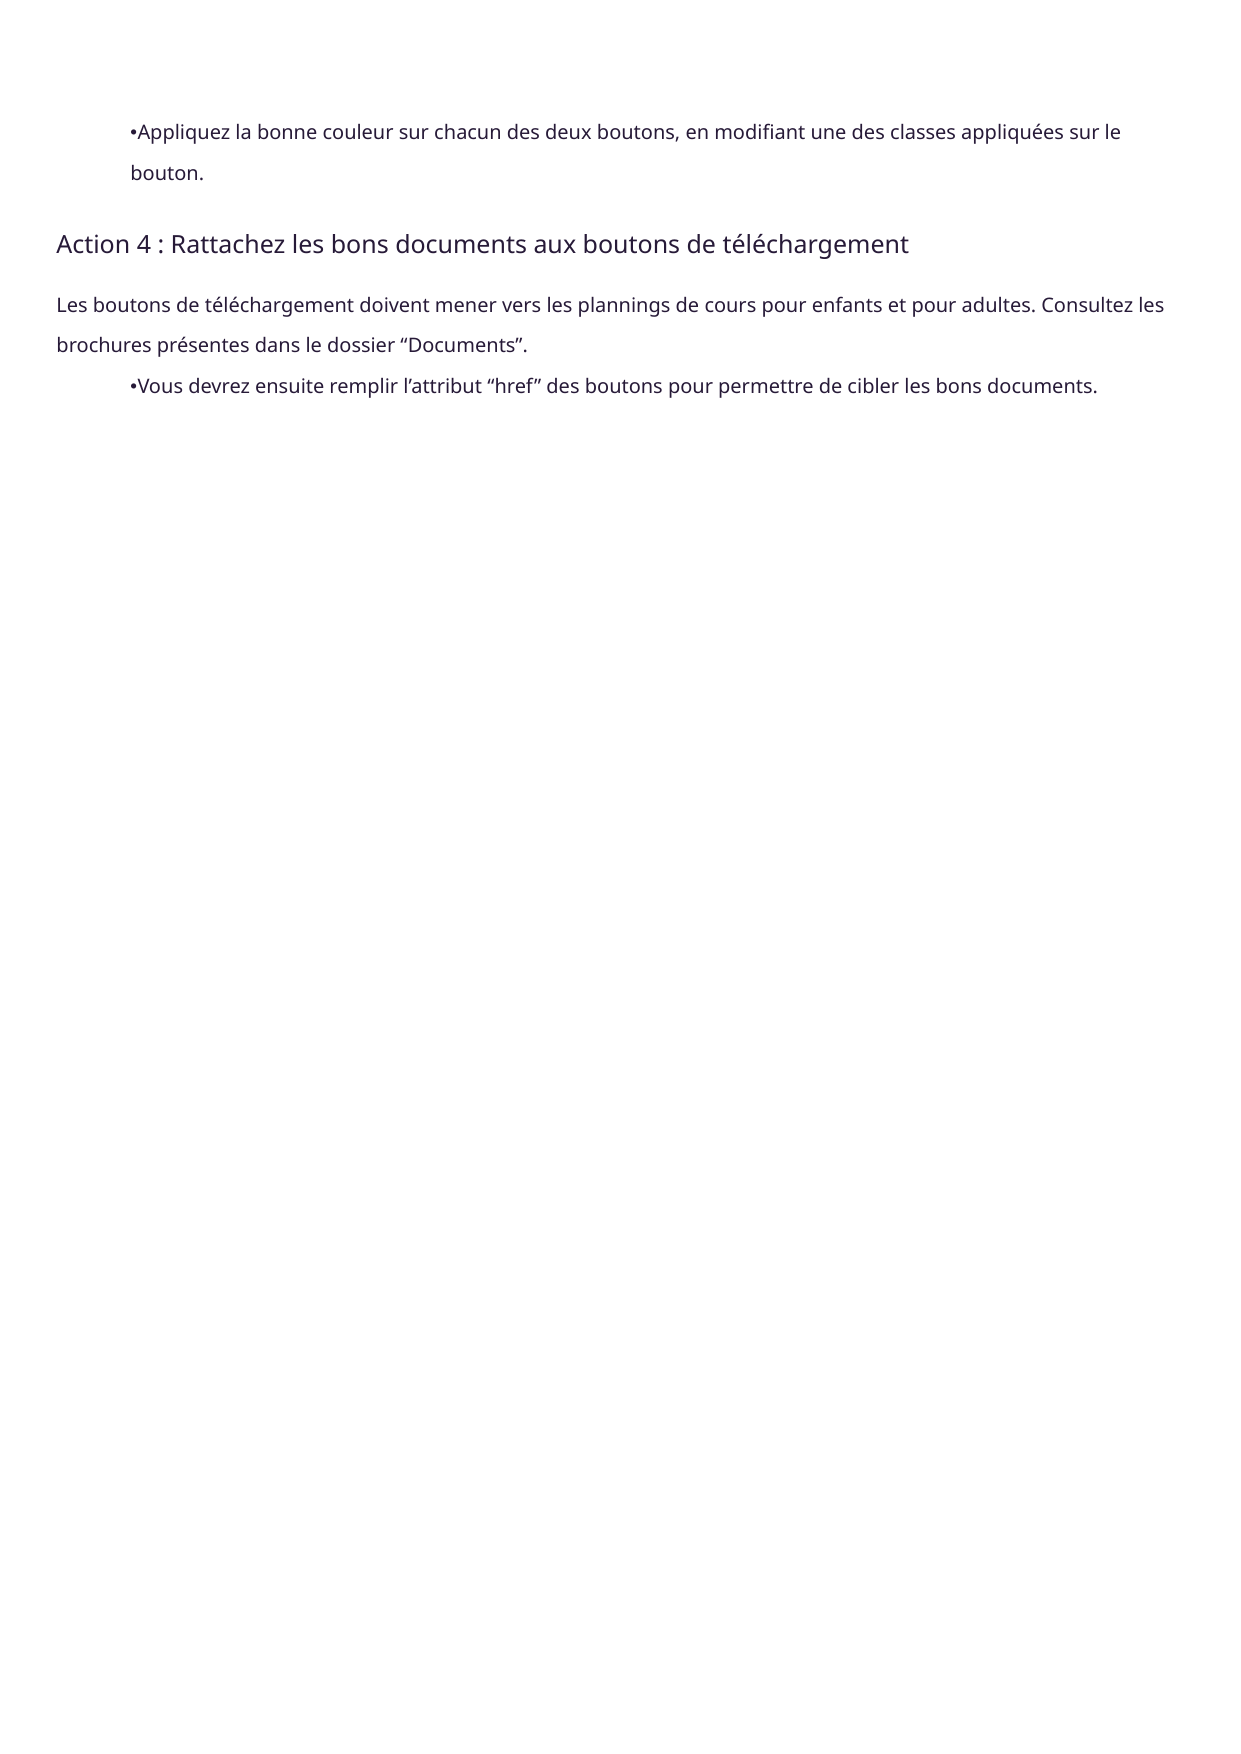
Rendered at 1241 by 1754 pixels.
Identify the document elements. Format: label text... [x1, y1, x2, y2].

text Les boutons de téléchargement doivent mener vers les plannings de cours pour enfants et pour adultes. Consultez les brochures présentes dans le dossier “Documents”. [56, 291, 1190, 359]
list Appliquez la bonne couleur sur chacun des deux boutons, en modifiant une des classes appliquées sur le bouton. [56, 118, 1190, 186]
subtitle Action 4 : Rattachez les bons documents aux boutons de téléchargement [56, 227, 1190, 261]
list Vous devrez ensuite remplir l’attribut “href” des boutons pour permettre de cibler les bons documents. [56, 372, 1190, 400]
